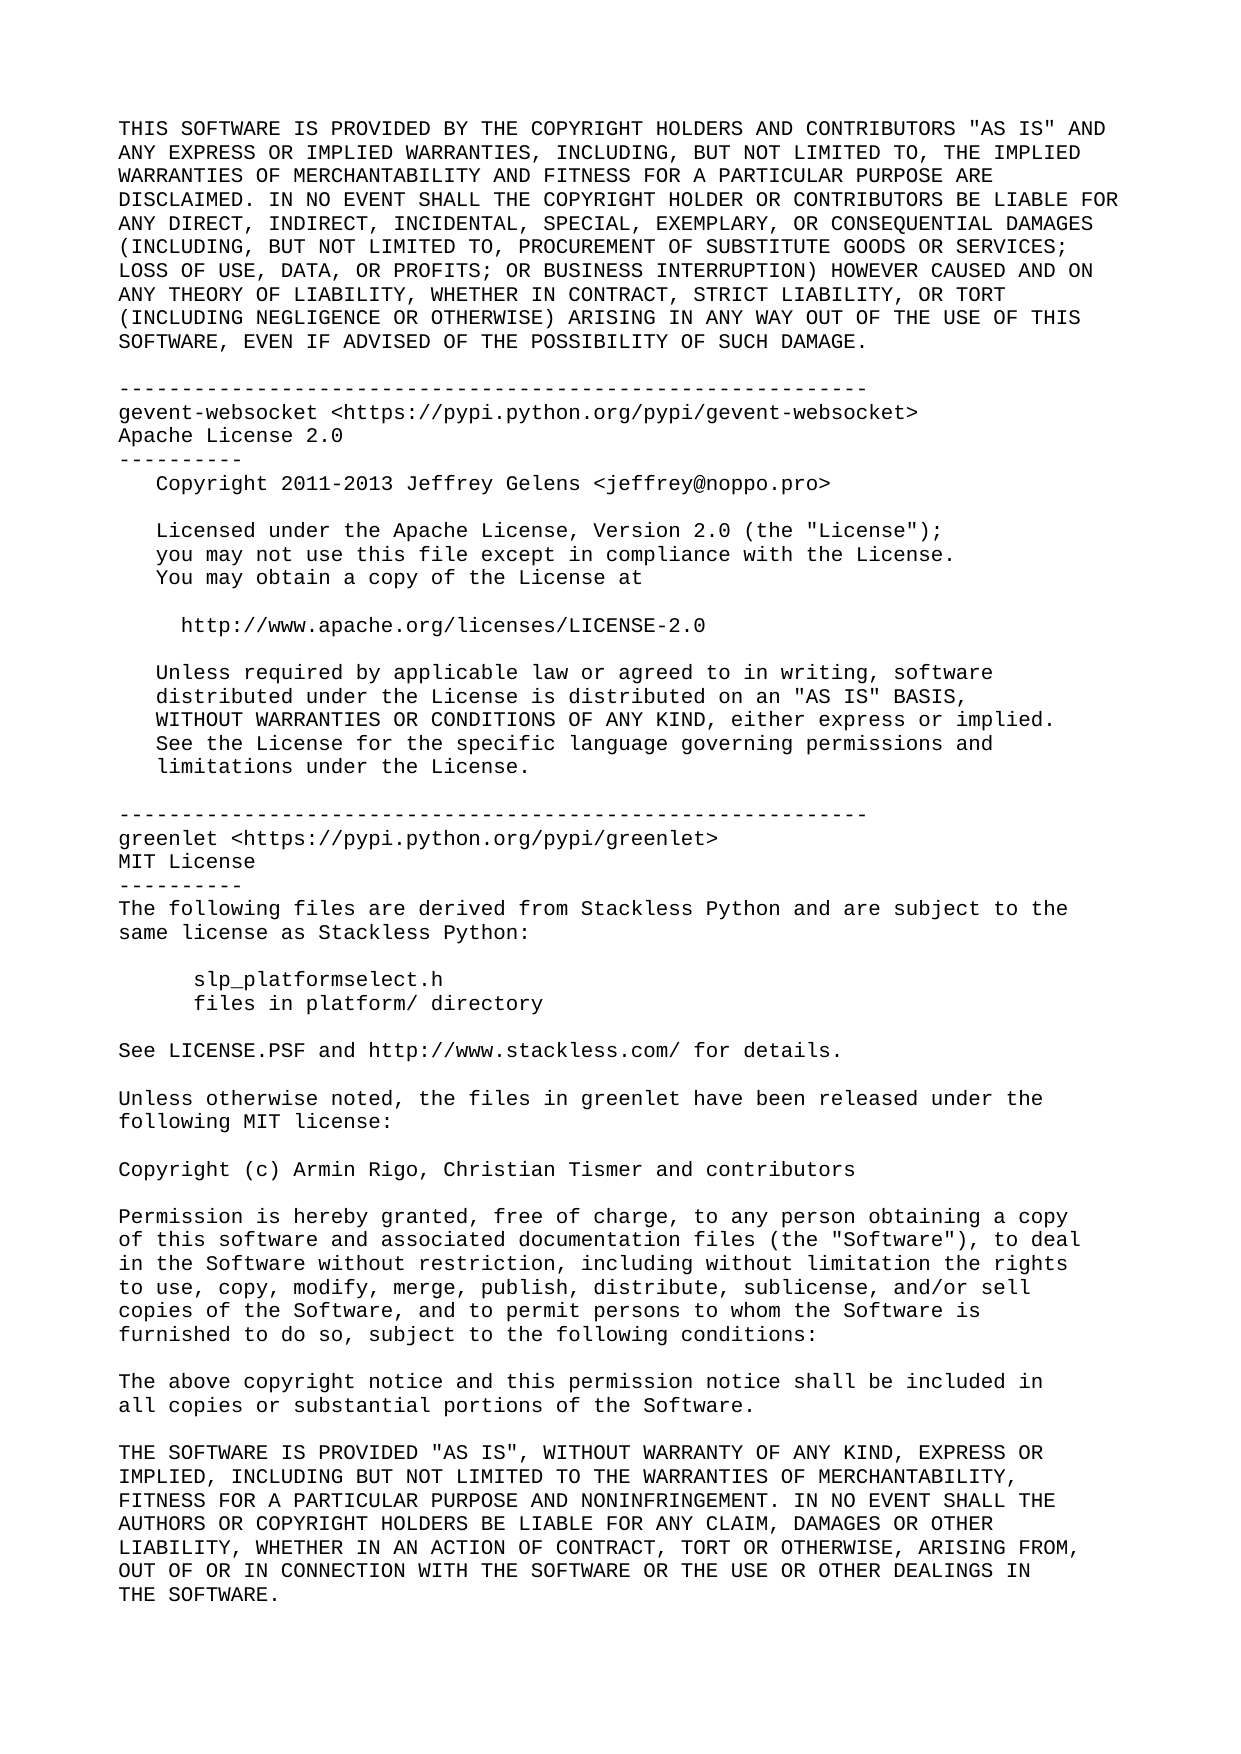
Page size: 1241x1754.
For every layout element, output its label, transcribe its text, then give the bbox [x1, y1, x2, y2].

text The above copyright notice and this permission notice shall be included in [118, 1371, 1122, 1395]
text THIS SOFTWARE IS PROVIDED BY THE COPYRIGHT HOLDERS AND CONTRIBUTORS "AS IS" AND [118, 118, 1122, 142]
text of this software and associated documentation files (the "Software"), to deal [118, 1229, 1122, 1253]
text SOFTWARE, EVEN IF ADVISED OF THE POSSIBILITY OF SUCH DAMAGE. [118, 331, 1122, 354]
text IMPLIED, INCLUDING BUT NOT LIMITED TO THE WARRANTIES OF MERCHANTABILITY, [118, 1466, 1122, 1489]
text all copies or substantial portions of the Software. [118, 1395, 1122, 1419]
text AUTHORS OR COPYRIGHT HOLDERS BE LIABLE FOR ANY CLAIM, DAMAGES OR OTHER [118, 1513, 1122, 1537]
text Apache License 2.0 [118, 426, 1122, 449]
text ---------- [118, 875, 1122, 898]
text limitations under the License. [118, 757, 1122, 780]
text (INCLUDING NEGLIGENCE OR OTHERWISE) ARISING IN ANY WAY OUT OF THE USE OF THIS [118, 307, 1122, 331]
text LOSS OF USE, DATA, OR PROFITS; OR BUSINESS INTERRUPTION) HOWEVER CAUSED AND ON [118, 260, 1122, 284]
text to use, copy, modify, merge, publish, distribute, sublicense, and/or sell [118, 1277, 1122, 1300]
text Unless required by applicable law or agreed to in writing, software [118, 662, 1122, 686]
text in the Software without restriction, including without limitation the rights [118, 1253, 1122, 1277]
text See the License for the specific language governing permissions and [118, 733, 1122, 757]
text (INCLUDING, BUT NOT LIMITED TO, PROCUREMENT OF SUBSTITUTE GOODS OR SERVICES; [118, 236, 1122, 260]
text OUT OF OR IN CONNECTION WITH THE SOFTWARE OR THE USE OR OTHER DEALINGS IN [118, 1561, 1122, 1584]
text WITHOUT WARRANTIES OR CONDITIONS OF ANY KIND, either express or implied. [118, 709, 1122, 733]
text ------------------------------------------------------------ [118, 804, 1122, 827]
text greenlet <https://pypi.python.org/pypi/greenlet> [118, 827, 1122, 851]
text Unless otherwise noted, the files in greenlet have been released under the [118, 1088, 1122, 1111]
text distributed under the License is distributed on an "AS IS" BASIS, [118, 686, 1122, 709]
text ------------------------------------------------------------ [118, 378, 1122, 402]
text ANY EXPRESS OR IMPLIED WARRANTIES, INCLUDING, BUT NOT LIMITED TO, THE IMPLIED [118, 142, 1122, 165]
text THE SOFTWARE. [118, 1584, 1122, 1608]
text copies of the Software, and to permit persons to whom the Software is [118, 1300, 1122, 1324]
text http://www.apache.org/licenses/LICENSE-2.0 [118, 615, 1122, 638]
text ANY THEORY OF LIABILITY, WHETHER IN CONTRACT, STRICT LIABILITY, OR TORT [118, 284, 1122, 307]
text LIABILITY, WHETHER IN AN ACTION OF CONTRACT, TORT OR OTHERWISE, ARISING FROM, [118, 1537, 1122, 1561]
text THE SOFTWARE IS PROVIDED "AS IS", WITHOUT WARRANTY OF ANY KIND, EXPRESS OR [118, 1442, 1122, 1466]
text gevent-websocket <https://pypi.python.org/pypi/gevent-websocket> [118, 402, 1122, 426]
text furnished to do so, subject to the following conditions: [118, 1324, 1122, 1348]
text You may obtain a copy of the License at [118, 567, 1122, 591]
text same license as Stackless Python: [118, 922, 1122, 946]
text MIT License [118, 851, 1122, 875]
text FITNESS FOR A PARTICULAR PURPOSE AND NONINFRINGEMENT. IN NO EVENT SHALL THE [118, 1489, 1122, 1513]
text Copyright 2011-2013 Jeffrey Gelens <jeffrey@noppo.pro> [118, 473, 1122, 496]
text slp_platformselect.h [118, 969, 1122, 993]
text DISCLAIMED. IN NO EVENT SHALL THE COPYRIGHT HOLDER OR CONTRIBUTORS BE LIABLE FOR [118, 189, 1122, 213]
text Licensed under the Apache License, Version 2.0 (the "License"); [118, 520, 1122, 544]
text Copyright (c) Armin Rigo, Christian Tismer and contributors [118, 1158, 1122, 1182]
text ---------- [118, 449, 1122, 473]
text files in platform/ directory [118, 993, 1122, 1017]
text you may not use this file except in compliance with the License. [118, 544, 1122, 567]
text WARRANTIES OF MERCHANTABILITY AND FITNESS FOR A PARTICULAR PURPOSE ARE [118, 165, 1122, 189]
text Permission is hereby granted, free of charge, to any person obtaining a copy [118, 1206, 1122, 1229]
text following MIT license: [118, 1111, 1122, 1135]
text The following files are derived from Stackless Python and are subject to the [118, 898, 1122, 922]
text See LICENSE.PSF and http://www.stackless.com/ for details. [118, 1040, 1122, 1064]
text ANY DIRECT, INDIRECT, INCIDENTAL, SPECIAL, EXEMPLARY, OR CONSEQUENTIAL DAMAGES [118, 213, 1122, 236]
